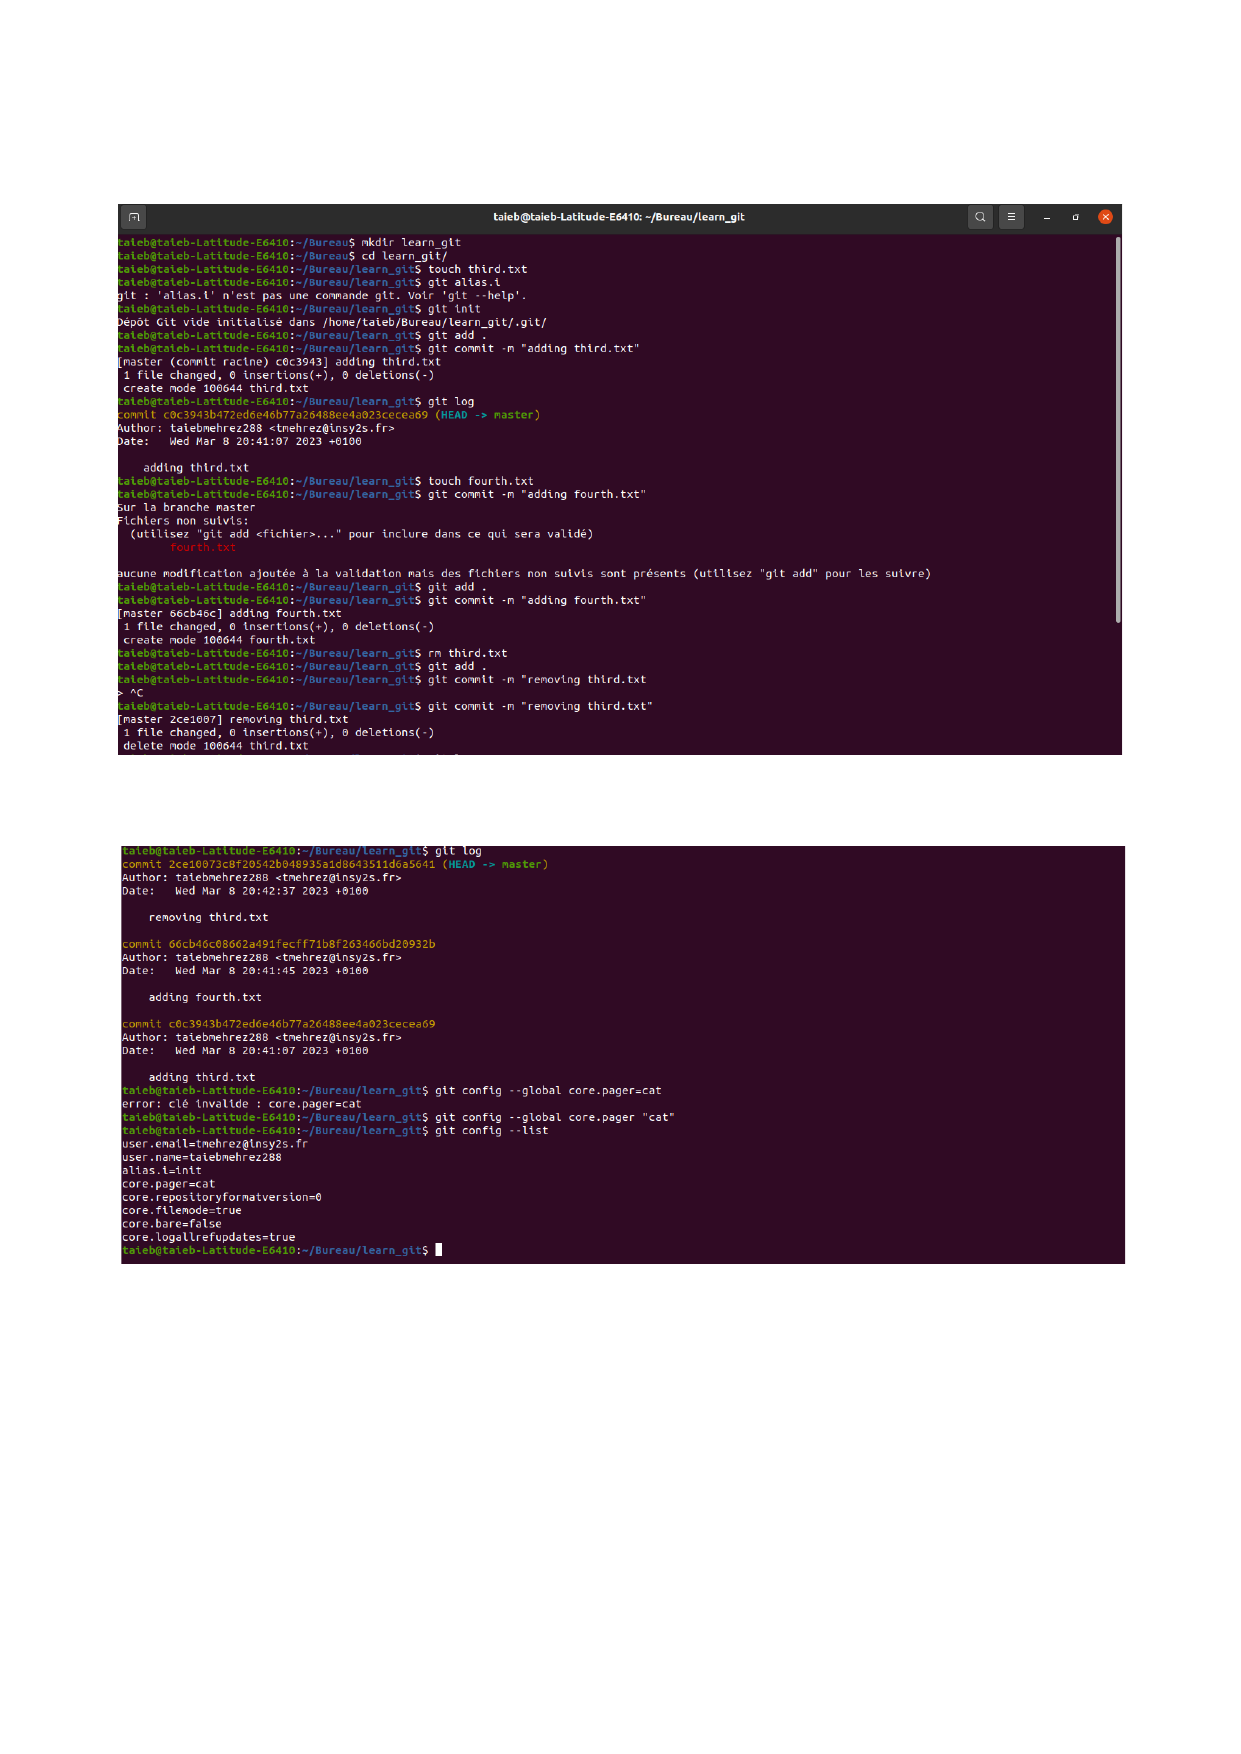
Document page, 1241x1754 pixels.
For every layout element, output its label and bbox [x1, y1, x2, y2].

picture [121, 846, 1125, 1264]
picture [118, 204, 1123, 755]
